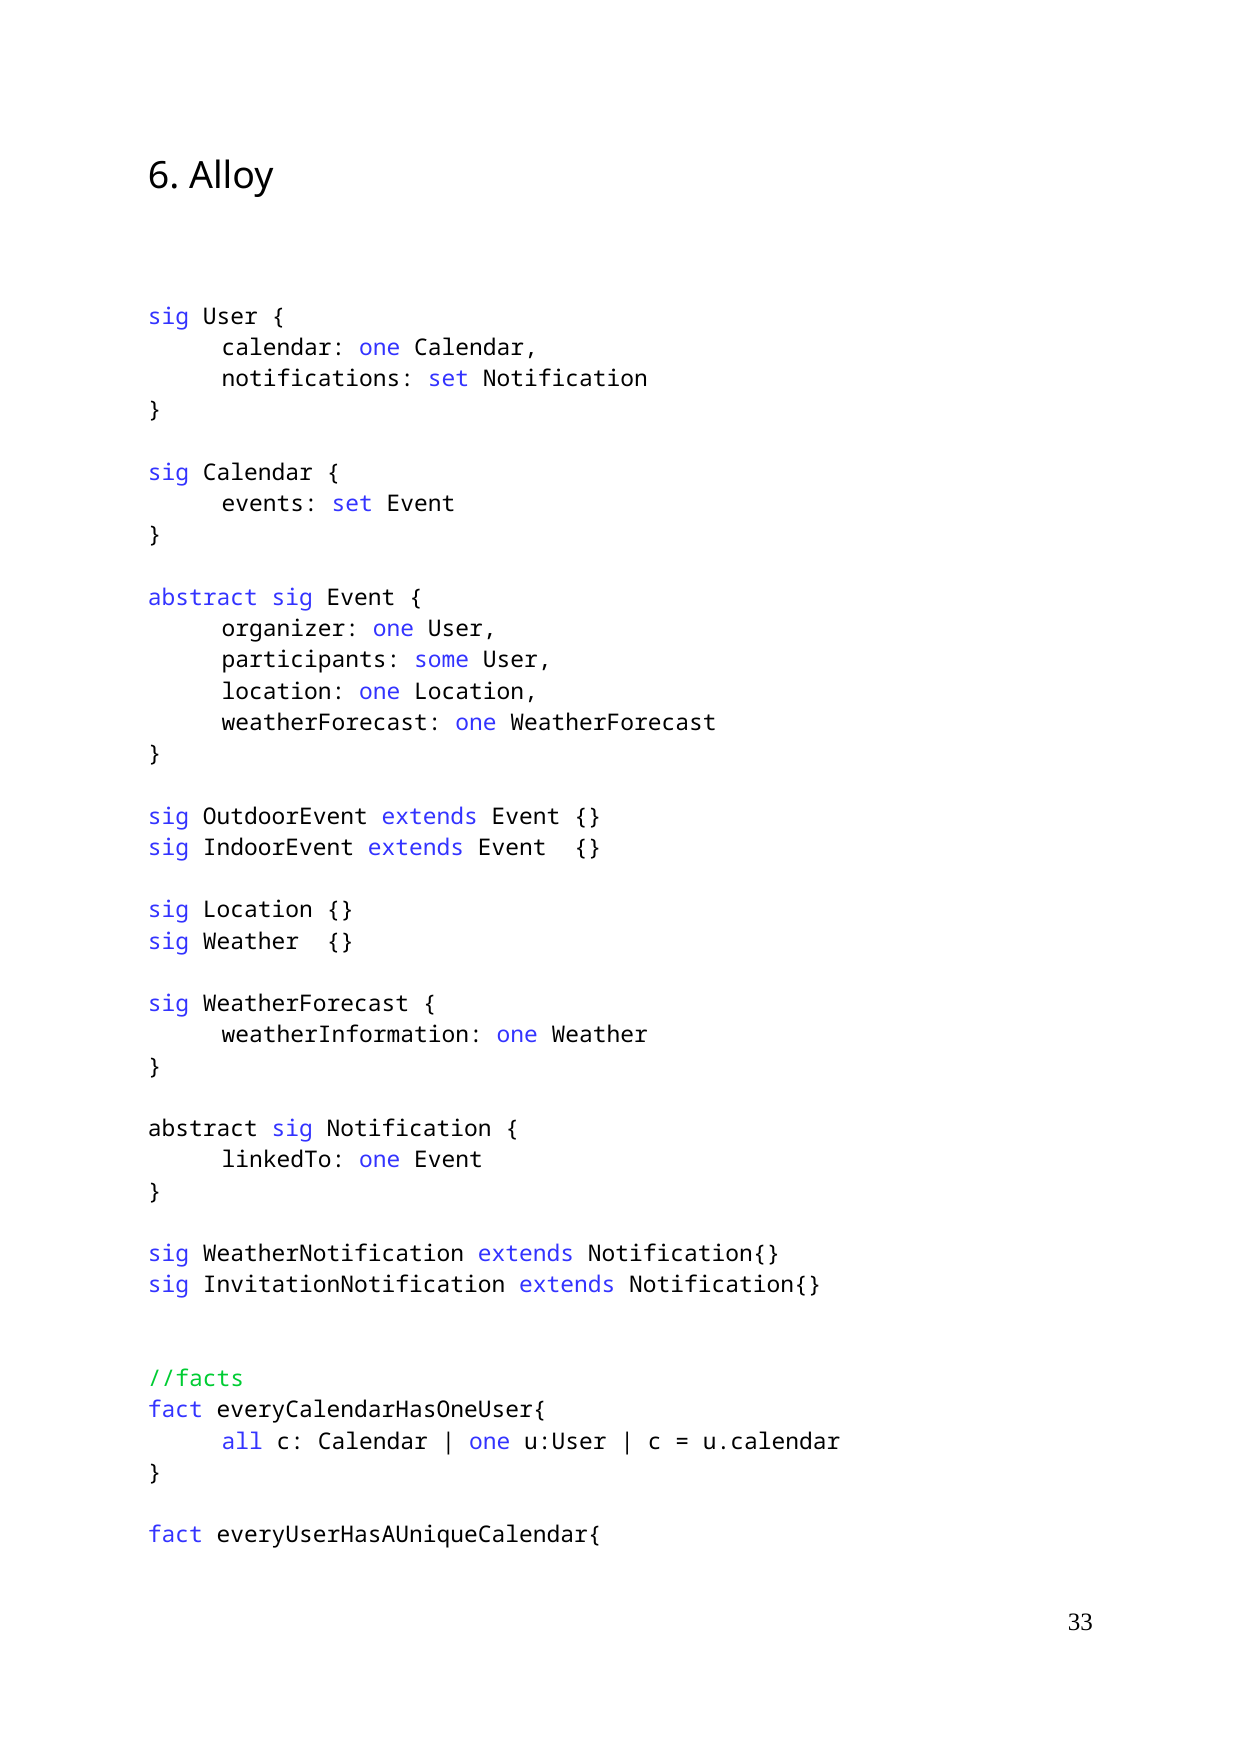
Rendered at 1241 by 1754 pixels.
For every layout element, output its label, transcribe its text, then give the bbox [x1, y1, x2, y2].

text sig InvitationNotification extends Notification{} [148, 1268, 1093, 1300]
text } [148, 1456, 1093, 1487]
text notifications: set Notification [148, 362, 1093, 393]
text sig WeatherForecast { [148, 987, 1093, 1018]
text organizer: one User, [148, 612, 1093, 643]
text } [148, 518, 1093, 550]
text fact everyCalendarHasOneUser{ [148, 1393, 1093, 1425]
text location: one Location, [148, 675, 1093, 706]
text calendar: one Calendar, [148, 331, 1093, 362]
text weatherForecast: one WeatherForecast [148, 706, 1093, 737]
text sig User { [148, 300, 1093, 331]
text } [148, 737, 1093, 768]
text } [148, 1175, 1093, 1206]
text sig Calendar { [148, 456, 1093, 487]
text sig OutdoorEvent extends Event {} [148, 800, 1093, 831]
text sig Weather {} [148, 925, 1093, 956]
subtitle 6. Alloy [148, 149, 1093, 200]
text linkedTo: one Event [148, 1143, 1093, 1175]
text abstract sig Notification { [148, 1112, 1093, 1143]
text fact everyUserHasAUniqueCalendar{ [148, 1518, 1093, 1550]
text sig IndoorEvent extends Event {} [148, 831, 1093, 862]
text sig Location {} [148, 893, 1093, 925]
text weatherInformation: one Weather [148, 1018, 1093, 1050]
text //facts [148, 1362, 1093, 1393]
text participants: some User, [148, 643, 1093, 675]
text sig WeatherNotification extends Notification{} [148, 1237, 1093, 1268]
text events: set Event [148, 487, 1093, 518]
text all c: Calendar | one u:User | c = u.calendar [148, 1425, 1093, 1456]
text } [148, 1050, 1093, 1081]
text } [148, 393, 1093, 425]
text abstract sig Event { [148, 581, 1093, 612]
